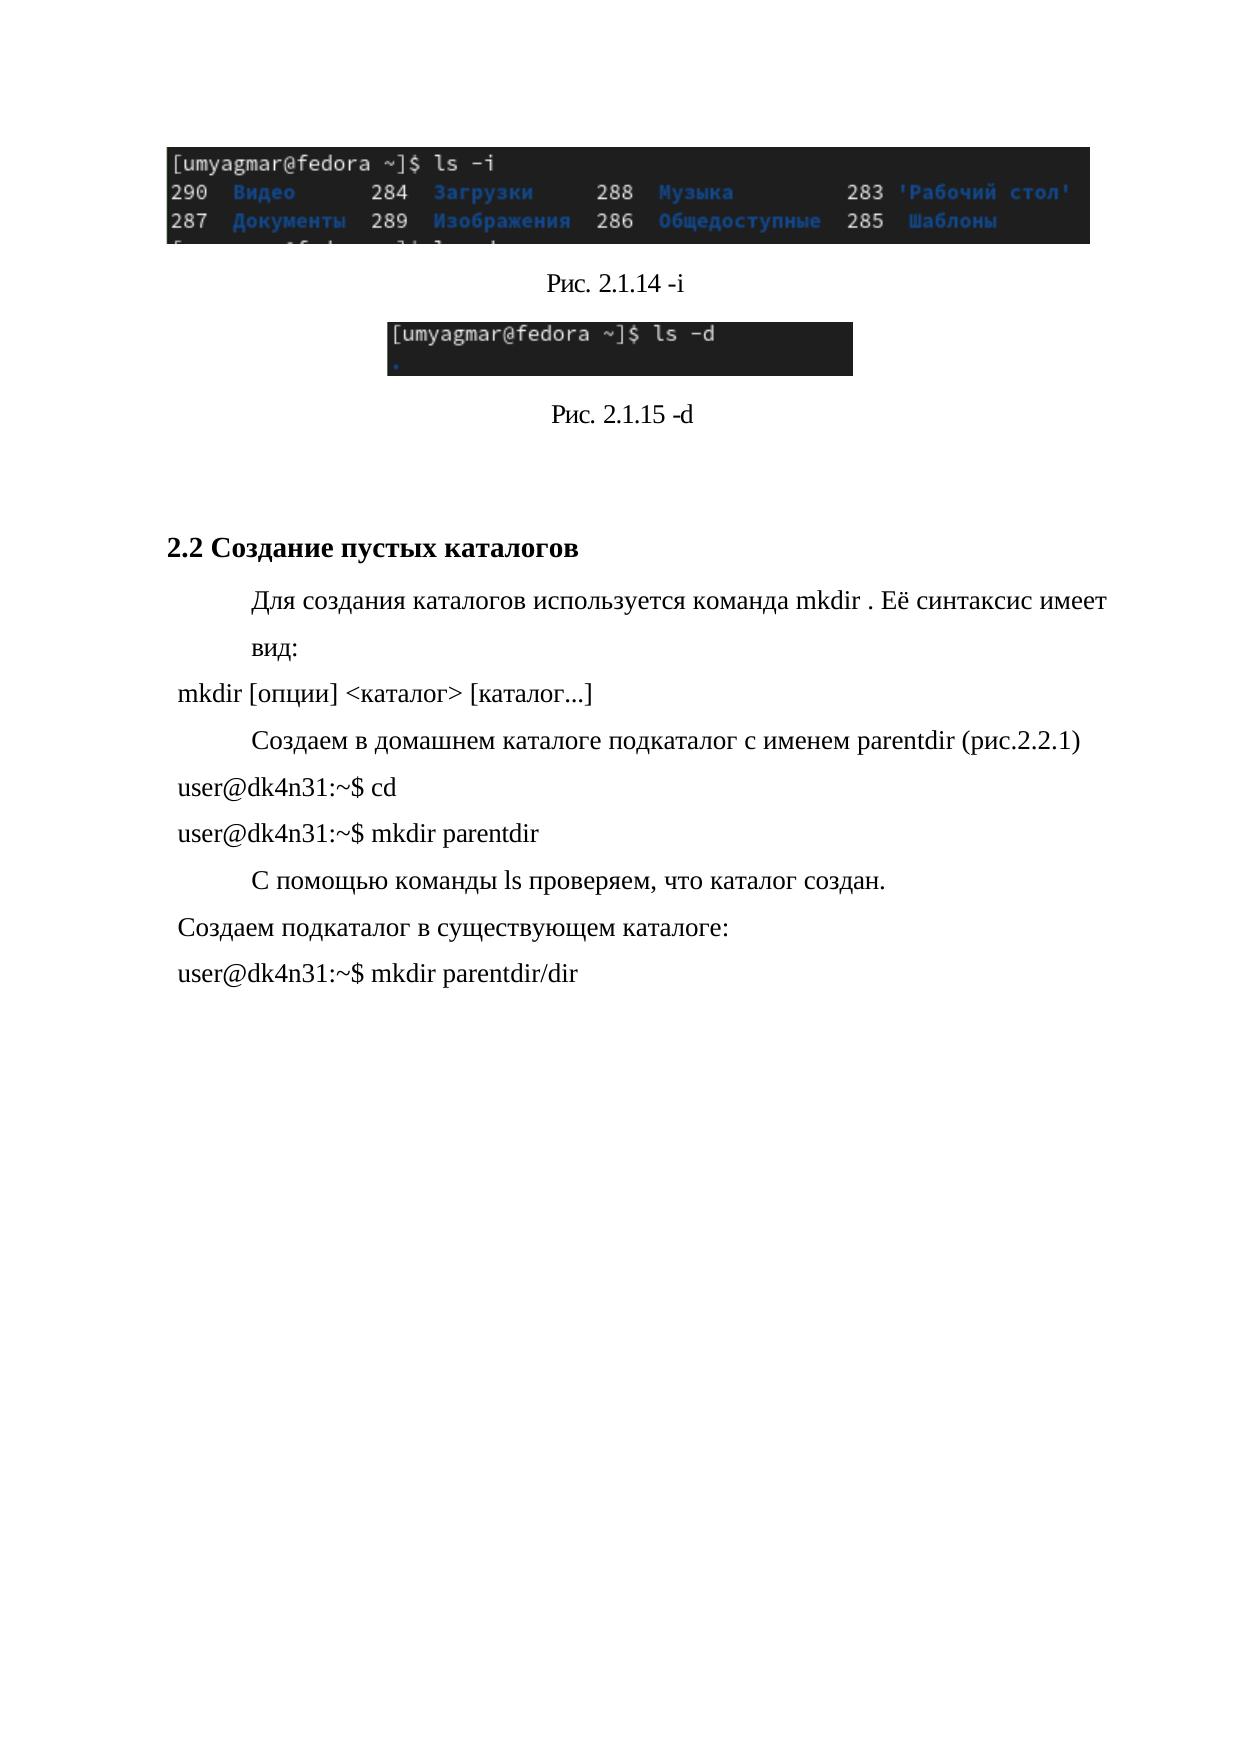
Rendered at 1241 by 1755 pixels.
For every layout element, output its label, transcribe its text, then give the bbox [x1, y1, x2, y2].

text mkdir [опции] <каталог> [каталог...] [177, 677, 1163, 708]
text Создаем подкаталог в существующем каталоге: user@dk4n31:~$ mkdir parentdir/dir [177, 911, 773, 989]
text Рис. 2.1.14 -i [546, 267, 1079, 298]
text Создаем в домашнем каталоге подкаталог с именем parentdir (рис.2.2.1) user@dk4n31:~$ cd [177, 724, 1122, 802]
text Рис. 2.1.15 -d [167, 399, 1079, 430]
text С помощью команды ls проверяем, что каталог создан. [251, 864, 1163, 895]
text user@dk4n31:~$ mkdir parentdir [177, 817, 1163, 848]
text Для создания каталогов используется команда mkdir . Её синтаксис имеет вид: [251, 584, 1122, 662]
text 2.2 Создание пустых каталогов [167, 530, 1163, 564]
